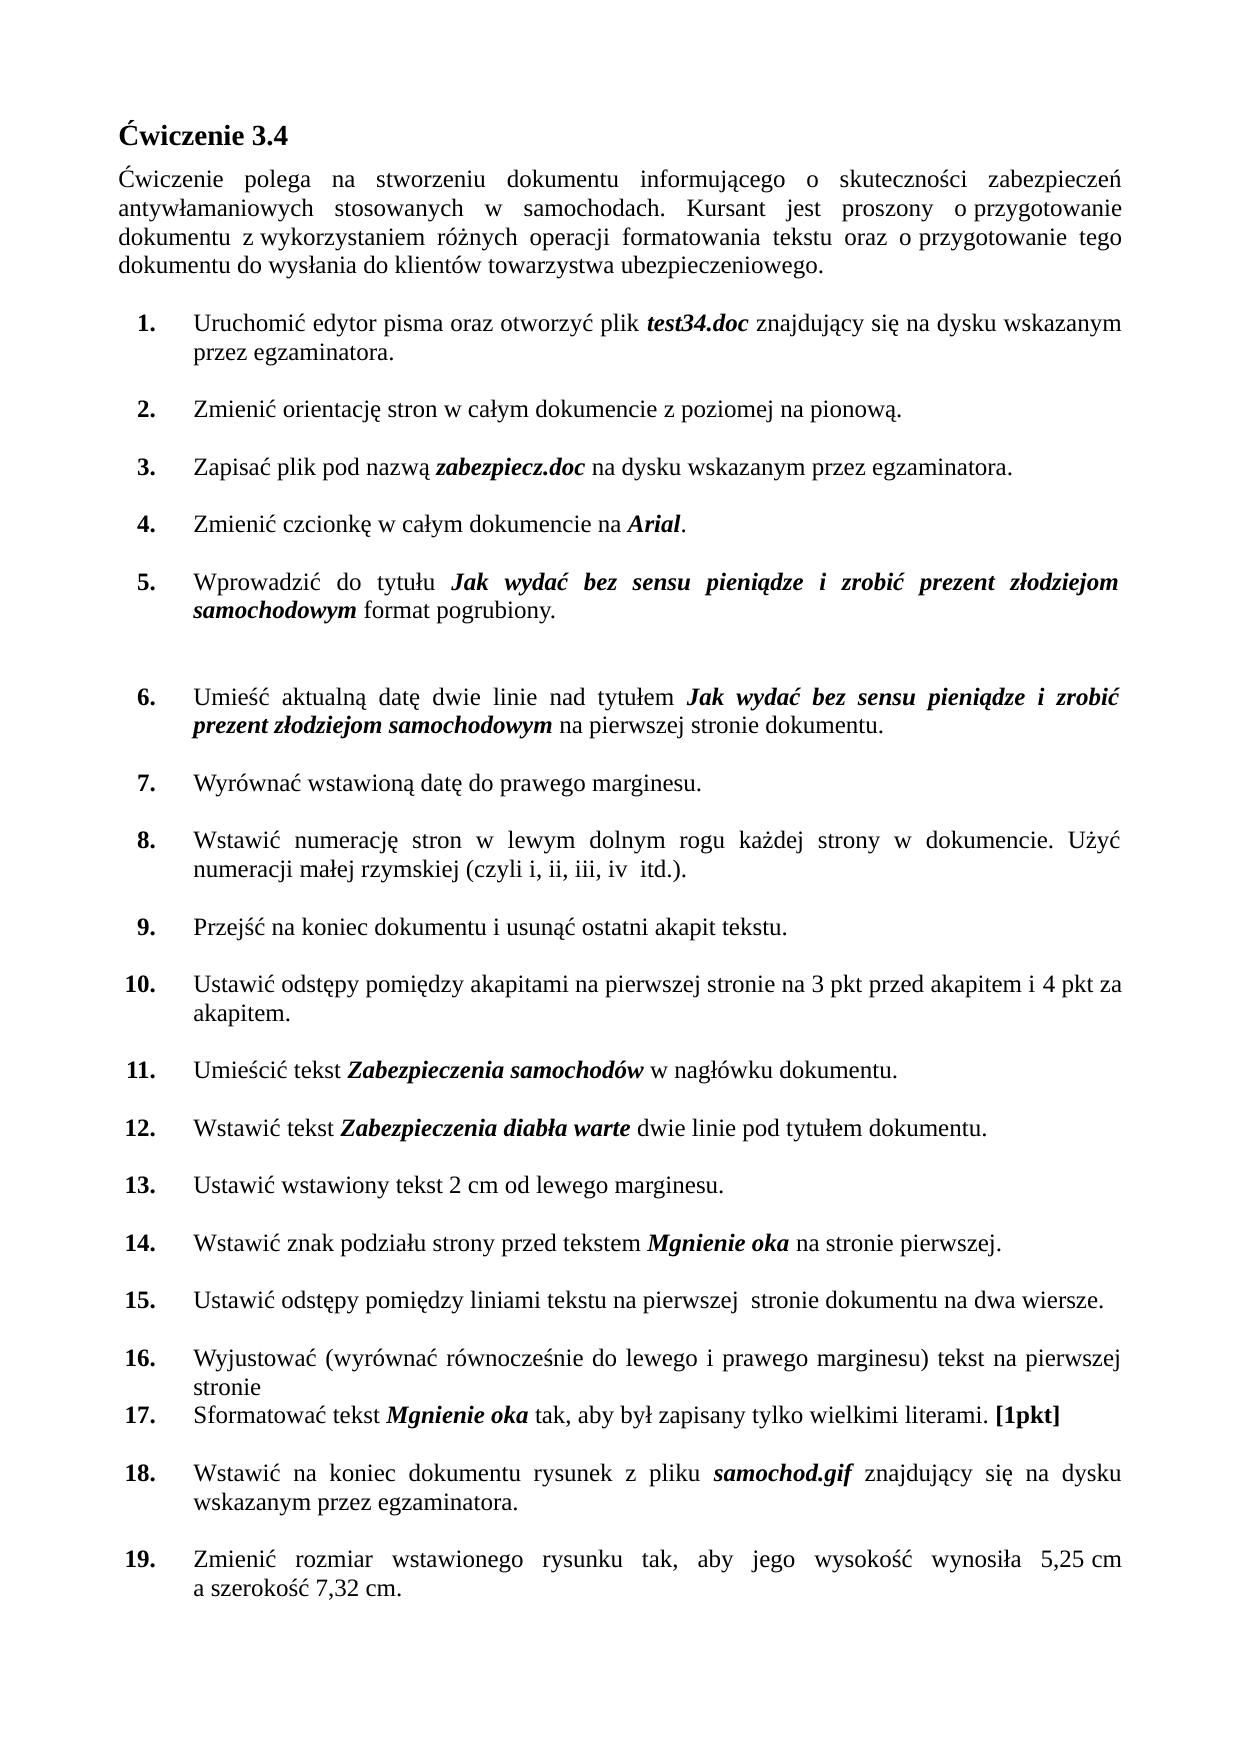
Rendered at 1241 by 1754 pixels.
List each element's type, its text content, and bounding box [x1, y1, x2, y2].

list Zmienić rozmiar wstawionego rysunku tak, aby jego wysokość wynosiła 5,25 cm a szerokość 7,32 cm. [156, 1544, 1122, 1602]
list Wstawić numerację stron w lewym dolnym rogu każdej strony w dokumencie. Użyć numeracji małej rzymskiej (czyli i, ii, iii, iv itd.). [156, 825, 1122, 883]
list Zmienić orientację stron w całym dokumencie z poziomej na pionową. [156, 394, 1122, 423]
list Ustawić odstępy pomiędzy akapitami na pierwszej stronie na 3 pkt przed akapitem i 4 pkt za akapitem. [156, 969, 1122, 1055]
text Ćwiczenie polega na stworzeniu dokumentu informującego o skuteczności zabezpieczeń antywłamaniowych stosowanych w samochodach. Kursant jest proszony o przygotowanie dokumentu z wykorzystaniem różnych operacji formatowania tekstu oraz o przygotowanie tego dokumentu do wysłania do klientów towarzystwa ubezpieczeniowego. [118, 164, 1122, 279]
list Wyrównać wstawioną datę do prawego marginesu. [156, 768, 1122, 797]
list Zmienić czcionkę w całym dokumencie na Arial. [156, 509, 1122, 538]
list Wstawić znak podziału strony przed tekstem Mgnienie oka na stronie pierwszej. [156, 1228, 1122, 1257]
list Umieść aktualną datę dwie linie nad tytułem Jak wydać bez sensu pieniądze i zrobić prezent złodziejom samochodowym na pierwszej stronie dokumentu. [156, 682, 1122, 739]
subtitle Ćwiczenie 3.4 [118, 118, 1122, 152]
list Wstawić na koniec dokumentu rysunek z pliku samochod.gif znajdujący się na dysku wskazanym przez egzaminatora. [156, 1458, 1122, 1515]
list Wyjustować (wyrównać równocześnie do lewego i prawego marginesu) tekst na pierwszej stronie [156, 1343, 1122, 1400]
list Ustawić wstawiony tekst 2 cm od lewego marginesu. [156, 1170, 1122, 1199]
list Zapisać plik pod nazwą zabezpiecz.doc na dysku wskazanym przez egzaminatora. [156, 452, 1122, 480]
list Przejść na koniec dokumentu i usunąć ostatni akapit tekstu. [156, 912, 1122, 940]
list Ustawić odstępy pomiędzy liniami tekstu na pierwszej stronie dokumentu na dwa wiersze. [156, 1285, 1122, 1314]
list Sformatować tekst Mgnienie oka tak, aby był zapisany tylko wielkimi literami. [1pkt] [156, 1400, 1122, 1429]
list Uruchomić edytor pisma oraz otworzyć plik test34.doc znajdujący się na dysku wskazanym przez egzaminatora. [156, 308, 1122, 365]
list Wstawić tekst Zabezpieczenia diabła warte dwie linie pod tytułem dokumentu. [156, 1113, 1122, 1142]
list Wprowadzić do tytułu Jak wydać bez sensu pieniądze i zrobić prezent złodziejom samochodowym format pogrubiony. [156, 567, 1122, 653]
list Umieścić tekst Zabezpieczenia samochodów w nagłówku dokumentu. [156, 1055, 1122, 1084]
